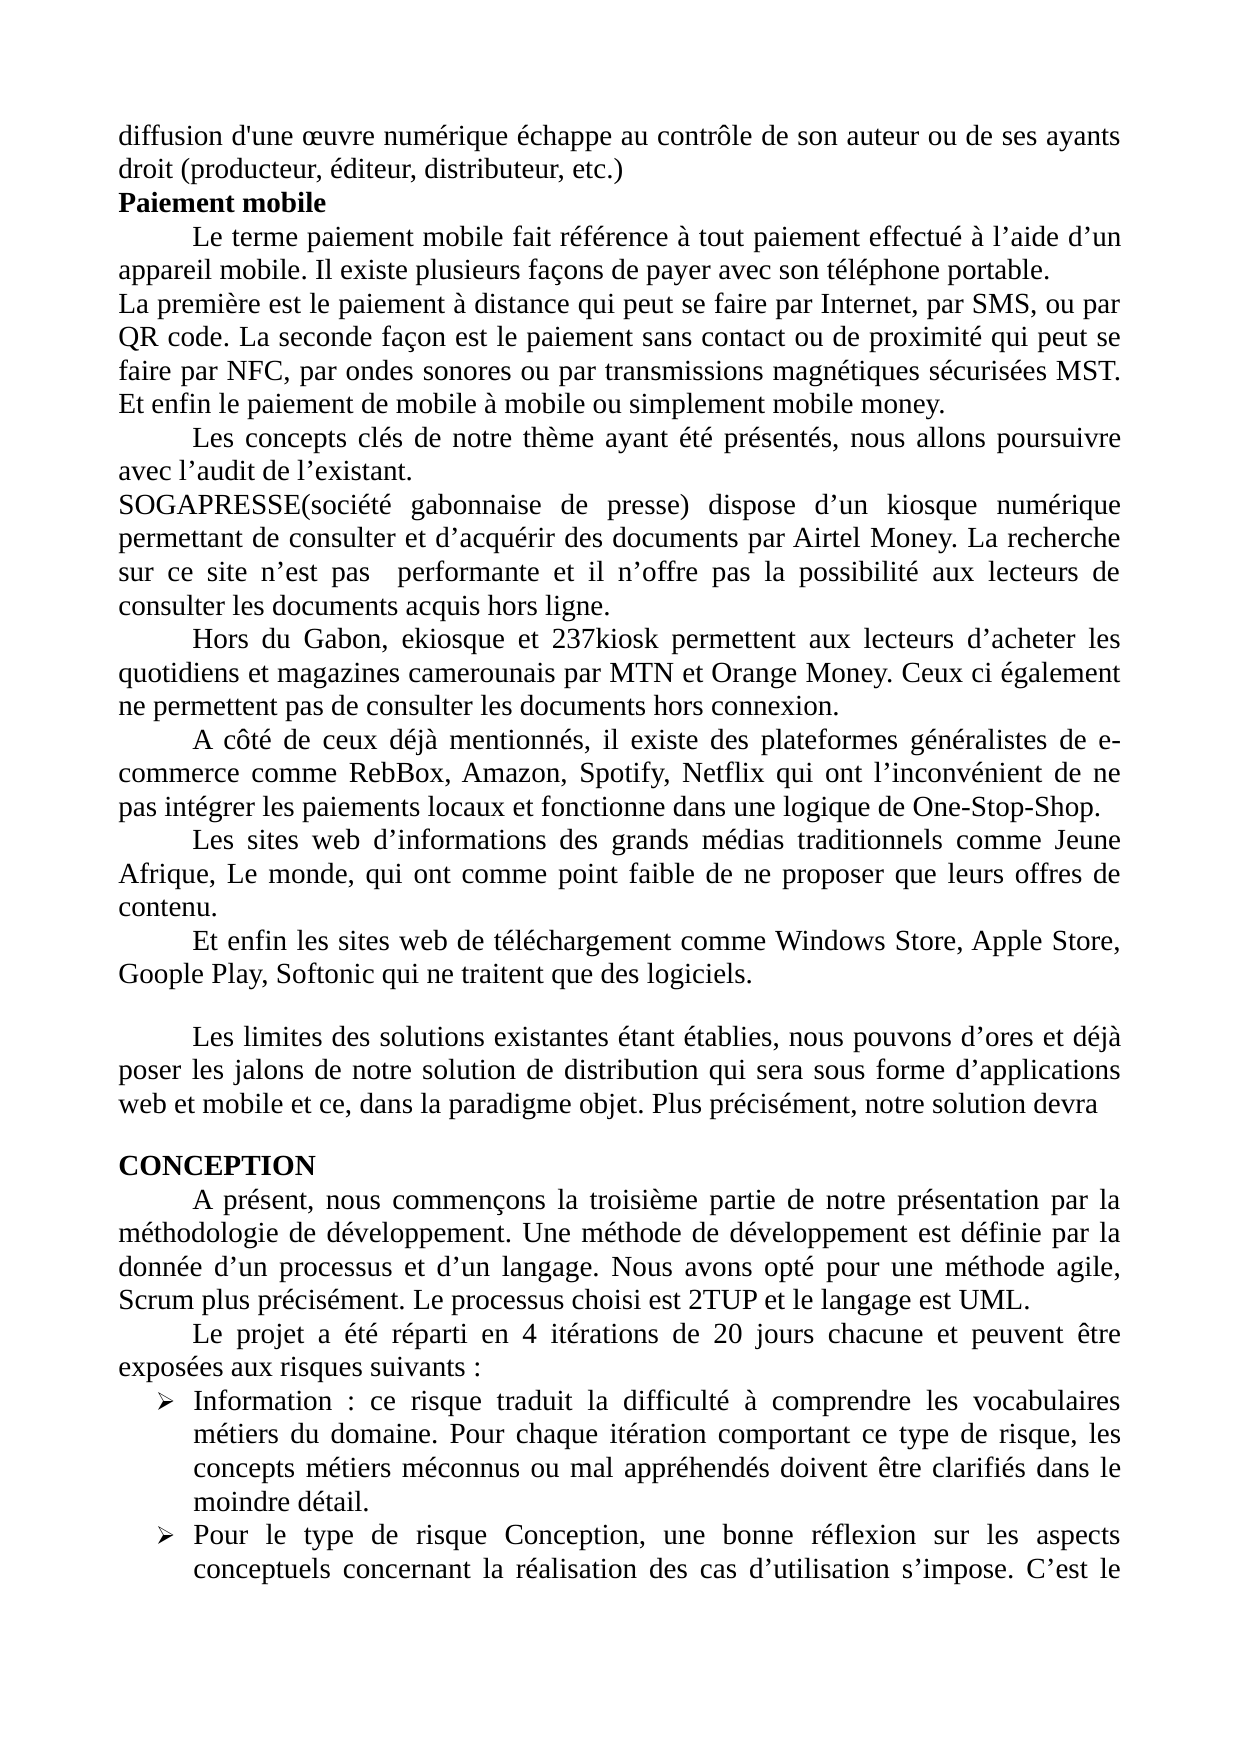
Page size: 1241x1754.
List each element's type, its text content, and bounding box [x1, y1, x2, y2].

list Information : ce risque traduit la difficulté à comprendre les vocabulaires métiers du domaine. Pour chaque itération comportant ce type de risque, les concepts métiers méconnus ou mal appréhendés doivent être clarifiés dans le moindre détail. [156, 1383, 1122, 1517]
text A côté de ceux déjà mentionnés, il existe des plateformes généralistes de e-commerce comme RebBox, Amazon, Spotify, Netflix qui ont l’inconvénient de ne pas intégrer les paiements locaux et fonctionne dans une logique de One-Stop-Shop. [118, 722, 1122, 822]
text Le terme paiement mobile fait référence à tout paiement effectué à l’aide d’un appareil mobile. Il existe plusieurs façons de payer avec son téléphone portable. [118, 219, 1122, 286]
text Les concepts clés de notre thème ayant été présentés, nous allons poursuivre avec l’audit de l’existant. [118, 420, 1122, 487]
text Les limites des solutions existantes étant établies, nous pouvons d’ores et déjà poser les jalons de notre solution de distribution qui sera sous forme d’applications web et mobile et ce, dans la paradigme objet. Plus précisément, notre solution devra [118, 1019, 1122, 1119]
text Le projet a été réparti en 4 itérations de 20 jours chacune et peuvent être exposées aux risques suivants : [118, 1316, 1122, 1383]
list Pour le type de risque Conception, une bonne réflexion sur les aspects conceptuels concernant la réalisation des cas d’utilisation s’impose. C’est le [156, 1517, 1122, 1584]
text Et enfin les sites web de téléchargement comme Windows Store, Apple Store, Goople Play, Softonic qui ne traitent que des logiciels. [118, 923, 1122, 990]
text CONCEPTION [118, 1148, 1122, 1182]
text SOGAPRESSE(société gabonnaise de presse) dispose d’un kiosque numérique permettant de consulter et d’acquérir des documents par Airtel Money. La recherche sur ce site n’est pas performante et il n’offre pas la possibilité aux lecteurs de consulter les documents acquis hors ligne. [118, 487, 1122, 621]
text La première est le paiement à distance qui peut se faire par Internet, par SMS, ou par QR code. La seconde façon est le paiement sans contact ou de proximité qui peut se faire par NFC, par ondes sonores ou par transmissions magnétiques sécurisées MST. Et enfin le paiement de mobile à mobile ou simplement mobile money. [118, 286, 1122, 420]
text A présent, nous commençons la troisième partie de notre présentation par la méthodologie de développement. Une méthode de développement est définie par la donnée d’un processus et d’un langage. Nous avons opté pour une méthode agile, Scrum plus précisément. Le processus choisi est 2TUP et le langage est UML. [118, 1182, 1122, 1316]
text Hors du Gabon, ekiosque et 237kiosk permettent aux lecteurs d’acheter les quotidiens et magazines camerounais par MTN et Orange Money. Ceux ci également ne permettent pas de consulter les documents hors connexion. [118, 621, 1122, 722]
text Les sites web d’informations des grands médias traditionnels comme Jeune Afrique, Le monde, qui ont comme point faible de ne proposer que leurs offres de contenu. [118, 822, 1122, 923]
text Paiement mobile [118, 185, 1122, 219]
text diffusion d'une œuvre numérique échappe au contrôle de son auteur ou de ses ayants droit (producteur, éditeur, distributeur, etc.) [118, 118, 1122, 185]
